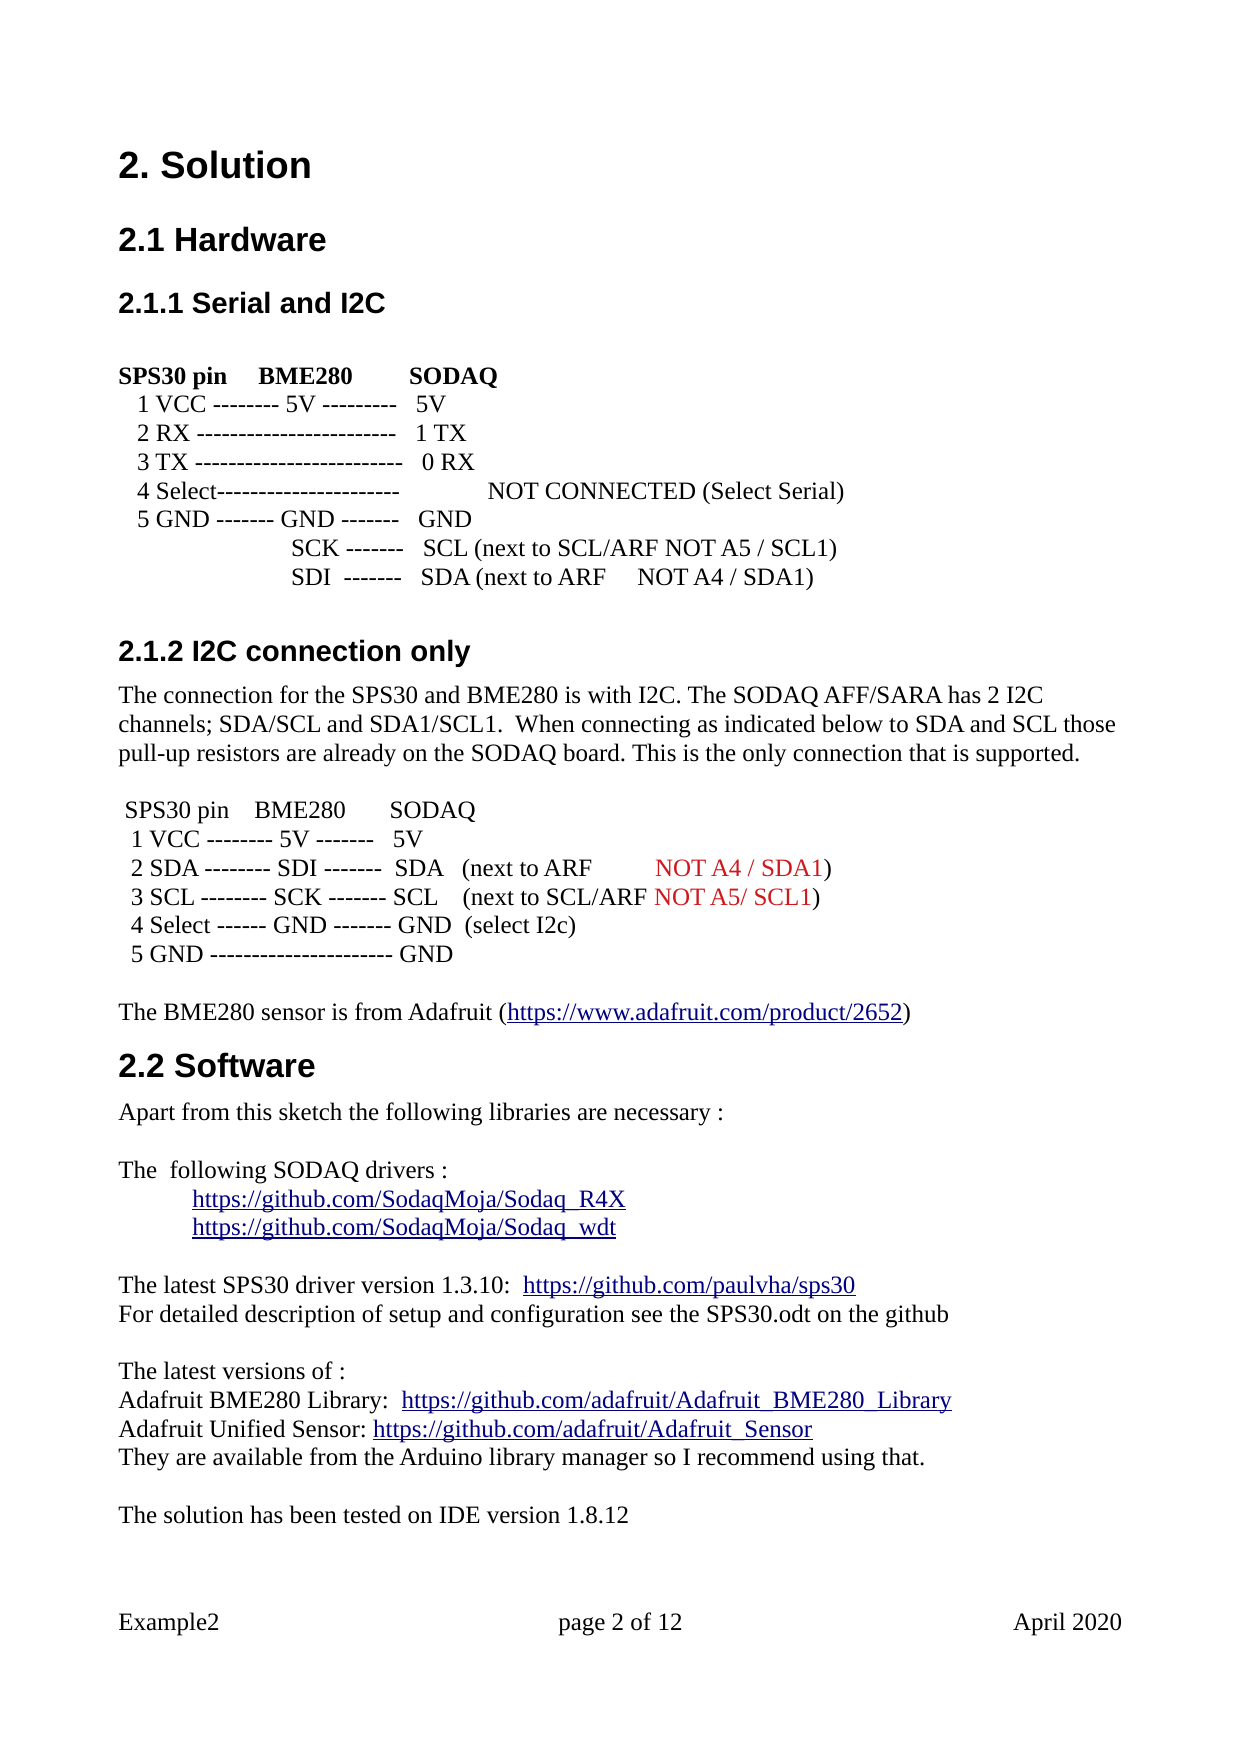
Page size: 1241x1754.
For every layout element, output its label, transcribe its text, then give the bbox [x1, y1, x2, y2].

text Adafruit Unified Sensor: https://github.com/adafruit/Adafruit_Sensor [118, 1414, 1122, 1442]
text 5 GND ------- GND ------- GND [118, 504, 1122, 533]
subtitle 2.1.2 I2C connection only [118, 634, 1122, 668]
text 4 Select ------ GND ------- GND (select I2c) [118, 910, 1122, 939]
text SCK ------- SCL (next to SCL/ARF NOT A5 / SCL1) [118, 533, 1122, 562]
text 5 GND ---------------------- GND [118, 939, 1122, 968]
text https://github.com/SodaqMoja/Sodaq_wdt [118, 1212, 1122, 1241]
subtitle 2.1 Hardware [118, 220, 1122, 259]
text SPS30 pin BME280 SODAQ [118, 795, 1122, 824]
text The latest versions of : [118, 1356, 1122, 1385]
subtitle 2. Solution [118, 143, 1122, 187]
subtitle 2.1.1 Serial and I2C [118, 286, 1122, 319]
text https://github.com/SodaqMoja/Sodaq_R4X [118, 1184, 1122, 1212]
text The latest SPS30 driver version 1.3.10: https://github.com/paulvha/sps30 [118, 1270, 1122, 1299]
text Adafruit BME280 Library: https://github.com/adafruit/Adafruit_BME280_Library [118, 1385, 1122, 1414]
text 1 VCC -------- 5V --------- 5V [118, 389, 1122, 418]
text 2 RX ------------------------ 1 TX [118, 418, 1122, 447]
text The solution has been tested on IDE version 1.8.12 [118, 1500, 1122, 1529]
text The connection for the SPS30 and BME280 is with I2C. The SODAQ AFF/SARA has 2 I2C channels; SDA/SCL and SDA1/SCL1. When connecting as indicated below to SDA and SCL those pull-up resistors are already on the SODAQ board. This is the only connection that is supported. [118, 680, 1122, 767]
subtitle 2.2 Software [118, 1046, 1122, 1085]
text The BME280 sensor is from Adafruit (https://www.adafruit.com/product/2652) [118, 997, 1122, 1025]
text SDI ------- SDA (next to ARF NOT A4 / SDA1) [118, 562, 1122, 591]
text For detailed description of setup and configuration see the SPS30.odt on the github [118, 1299, 1122, 1327]
text 1 VCC -------- 5V ------- 5V [118, 824, 1122, 853]
text 3 SCL -------- SCK ------- SCL (next to SCL/ARF NOT A5/ SCL1) [118, 882, 1122, 910]
text The following SODAQ drivers : [118, 1155, 1122, 1184]
text 3 TX ------------------------- 0 RX [118, 447, 1122, 476]
text They are available from the Arduino library manager so I recommend using that. [118, 1442, 1122, 1471]
text 2 SDA -------- SDI ------- SDA (next to ARF NOT A4 / SDA1) [118, 853, 1122, 882]
text Apart from this sketch the following libraries are necessary : [118, 1097, 1122, 1126]
text 4 Select---------------------- NOT CONNECTED (Select Serial) [118, 476, 1122, 504]
text SPS30 pin BME280 SODAQ [118, 361, 1122, 389]
